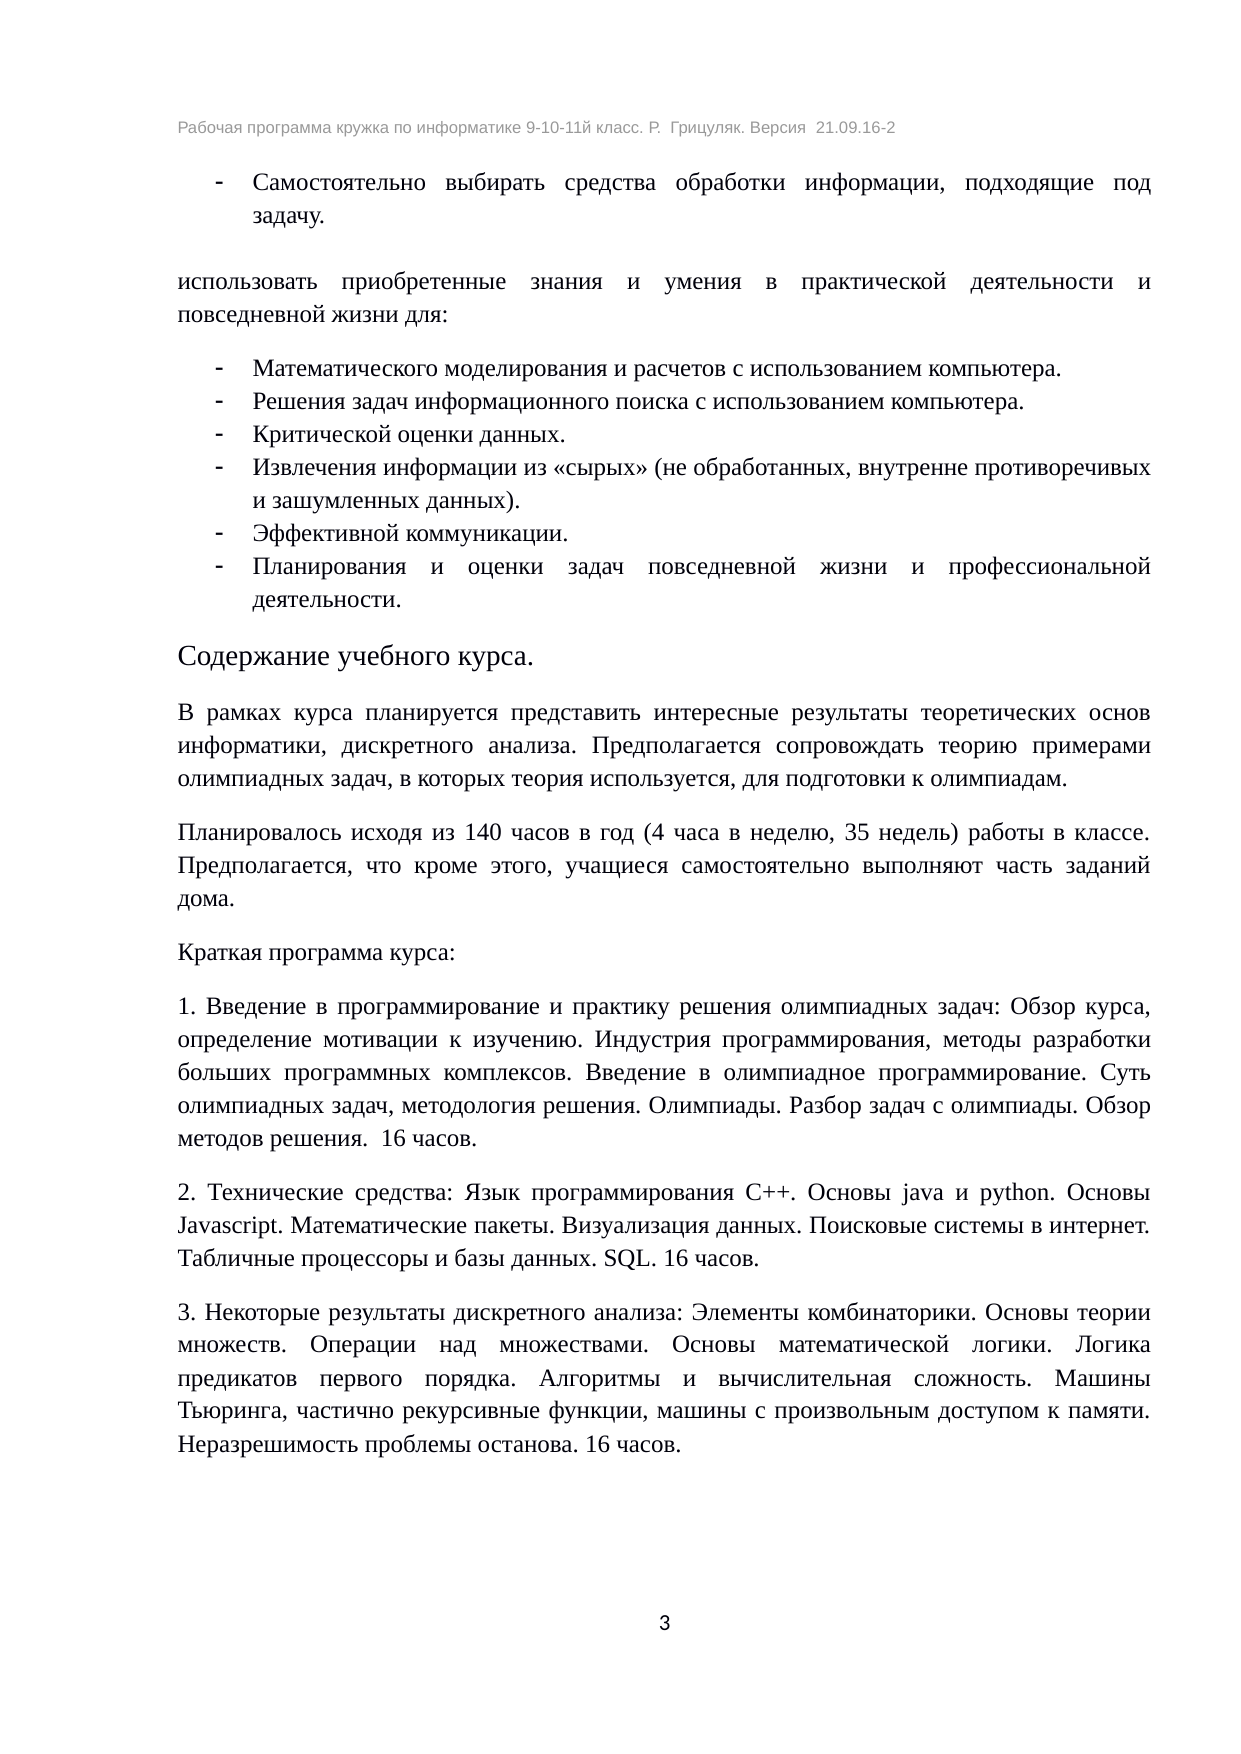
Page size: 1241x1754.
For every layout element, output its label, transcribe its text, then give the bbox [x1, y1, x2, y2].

list Извлечения информации из «сырых» (не обработанных, внутренне противоречивых и зашумленных данных). [215, 452, 1152, 513]
list Самостоятельно выбирать средства обработки информации, подходящие под задачу. [215, 167, 1152, 228]
list Планирования и оценки задач повседневной жизни и профессиональной деятельности. [215, 551, 1152, 613]
subtitle 1. Введение в программирование и практику решения олимпиадных задач: Обзор курса, определение мотивации к изучению. Индустрия программирования, методы разработки больших программных комплексов. Введение в олимпиадное программирование. Суть олимпиадных задач, методология решения. Олимпиады. Разбор задач с олимпиады. Обзор методов решения. 16 часов. [177, 991, 1152, 1152]
list Математического моделирования и расчетов с использованием компьютера. [215, 353, 1152, 381]
text 3. Некоторые результаты дискретного анализа: Элементы комбинаторики. Основы теории множеств. Операции над множествами. Основы математической логики. Логика предикатов первого порядка. Алгоритмы и вычислительная сложность. Машины Тьюринга, частично рекурсивные функции, машины с произвольным доступом к памяти. Неразрешимость проблемы останова. 16 часов. [177, 1297, 1152, 1457]
list Критической оценки данных. [215, 419, 1152, 447]
subtitle Краткая программа курса: [177, 937, 1152, 966]
list Эффективной коммуникации. [215, 518, 1152, 547]
text использовать приобретенные знания и умения в практической деятельности и повседневной жизни для: [177, 266, 1152, 328]
subtitle В рамках курса планируется представить интересные результаты теоретических основ информатики, дискретного анализа. Предполагается сопровождать теорию примерами олимпиадных задач, в которых теория используется, для подготовки к олимпиадам. [177, 697, 1152, 792]
list Решения задач информационного поиска с использованием компьютера. [215, 386, 1152, 414]
subtitle Содержание учебного курса. [177, 638, 1152, 671]
text 2. Технические средства: Язык программирования С++. Основы java и python. Основы Javascript. Математические пакеты. Визуализация данных. Поисковые системы в интернет. Табличные процессоры и базы данных. SQL. 16 часов. [177, 1177, 1152, 1271]
subtitle Планировалось исходя из 140 часов в год (4 часа в неделю, 35 недель) работы в классе. Предполагается, что кроме этого, учащиеся самостоятельно выполняют часть заданий дома. [177, 817, 1152, 912]
